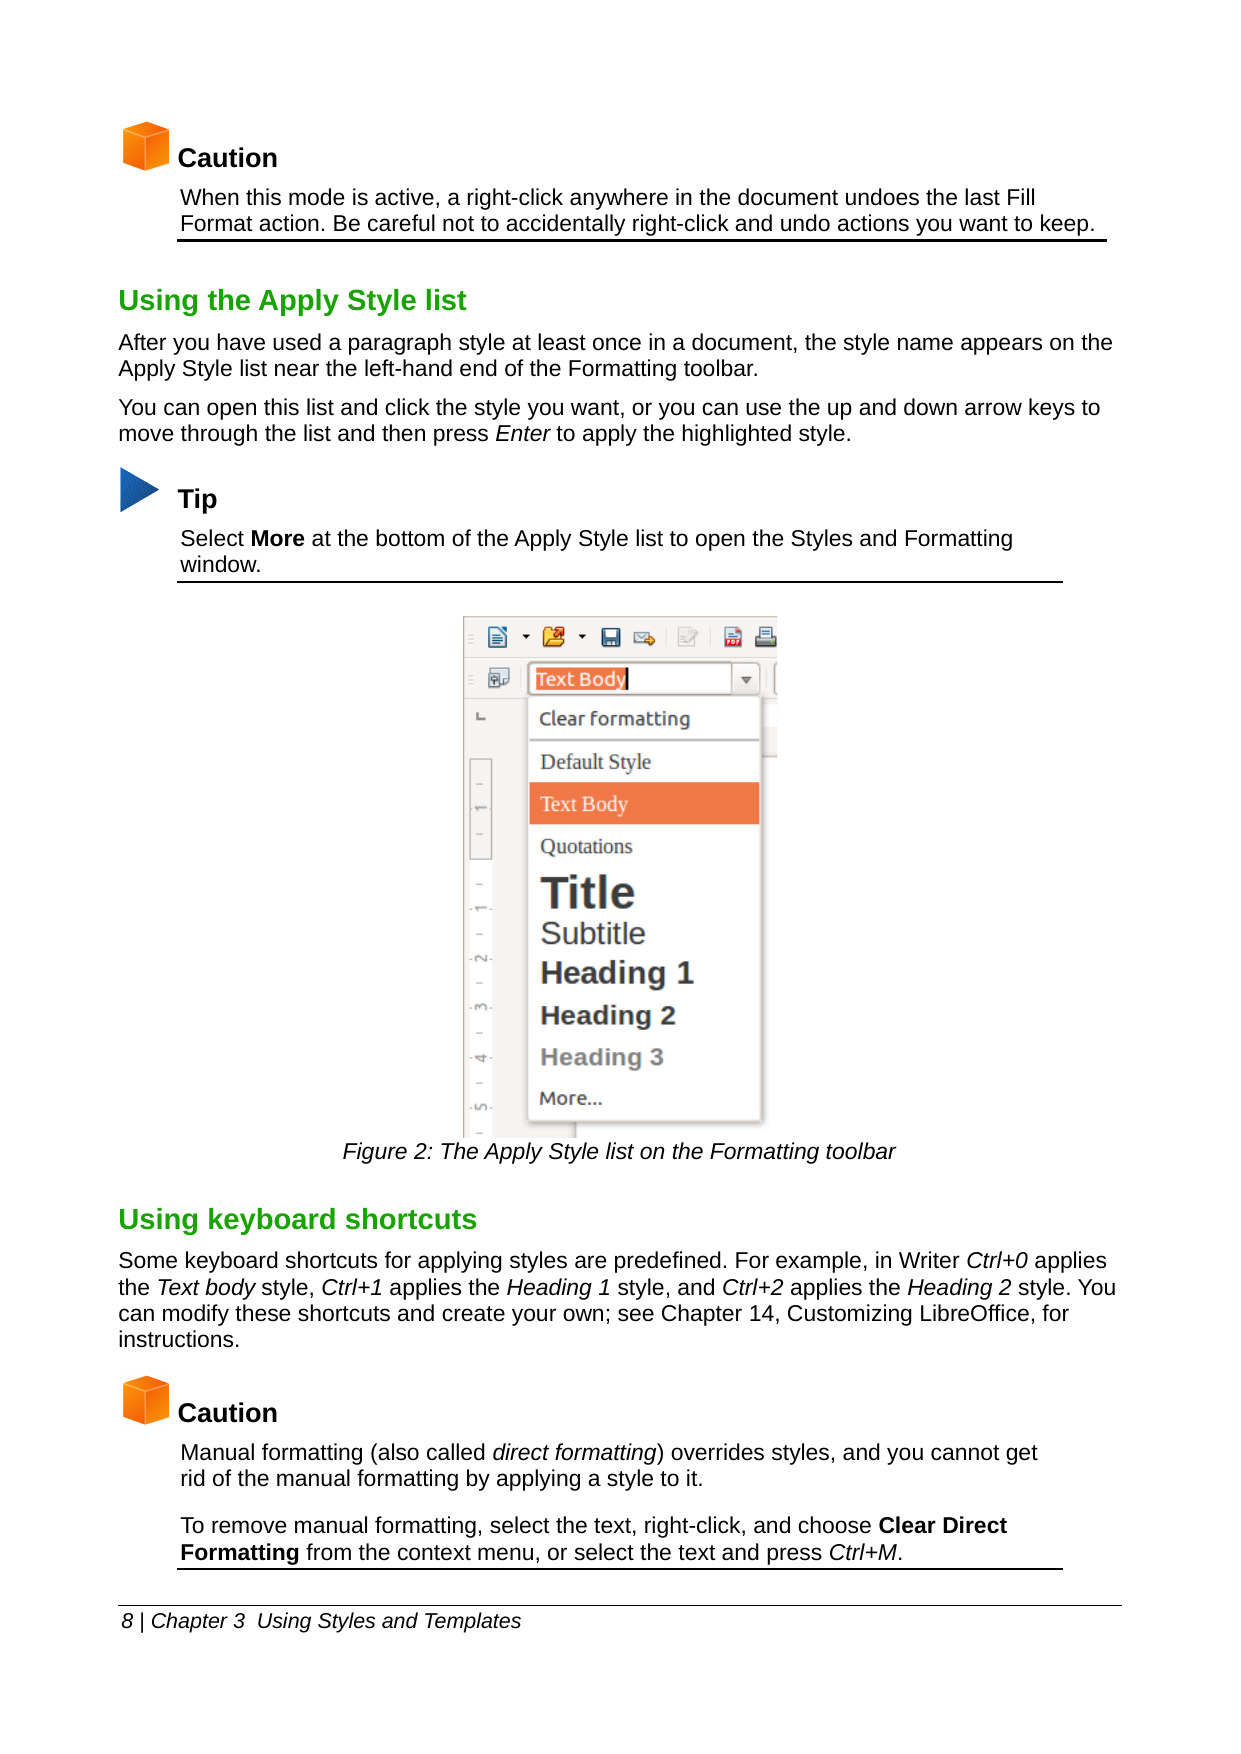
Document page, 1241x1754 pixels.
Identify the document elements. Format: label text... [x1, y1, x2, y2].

subtitle Using the Apply Style list [118, 283, 1122, 317]
text Manual formatting (also called direct formatting) overrides styles, and you cannot get rid of the manual formatting by applying a style to it. [177, 1435, 1063, 1491]
text Select More at the bottom of the Apply Style list to open the Styles and Formatting window. [177, 522, 1063, 581]
picture [119, 1373, 173, 1427]
picture [119, 119, 173, 173]
text You can open this list and click the style you want, or you can use the up and down arrow keys to move through the list and then press Enter to apply the highlighted style. [118, 394, 1122, 447]
subtitle Using keyboard shortcuts [118, 1202, 1122, 1236]
subtitle Tip [118, 465, 1122, 514]
text When this mode is active, a right-click anywhere in the document undoes the last Fill Format action. Be careful not to accidentally right-click and undo actions you want to keep. [177, 181, 1107, 239]
text After you have used a paragraph style at least once in a document, the style name appears on the Apply Style list near the left-hand end of the Formatting toolbar. [118, 329, 1122, 381]
text To remove manual formatting, select the text, right-click, and choose Clear Direct Formatting from the context menu, or select the text and press Ctrl+M. [177, 1509, 1063, 1568]
subtitle Caution [118, 118, 1122, 173]
picture [463, 616, 778, 1138]
text Some keyboard shortcuts for applying styles are predefined. For example, in Writer Ctrl+0 applies the Text body style, Ctrl+1 applies the Heading 1 style, and Ctrl+2 applies the Heading 2 style. You can modify these shortcuts and create your own; see Chapter 14, Customizing LibreOffice, for instructions. [118, 1247, 1122, 1353]
text Figure 2: The Apply Style list on the Formatting toolbar [326, 1138, 914, 1164]
subtitle Caution [118, 1373, 1122, 1428]
